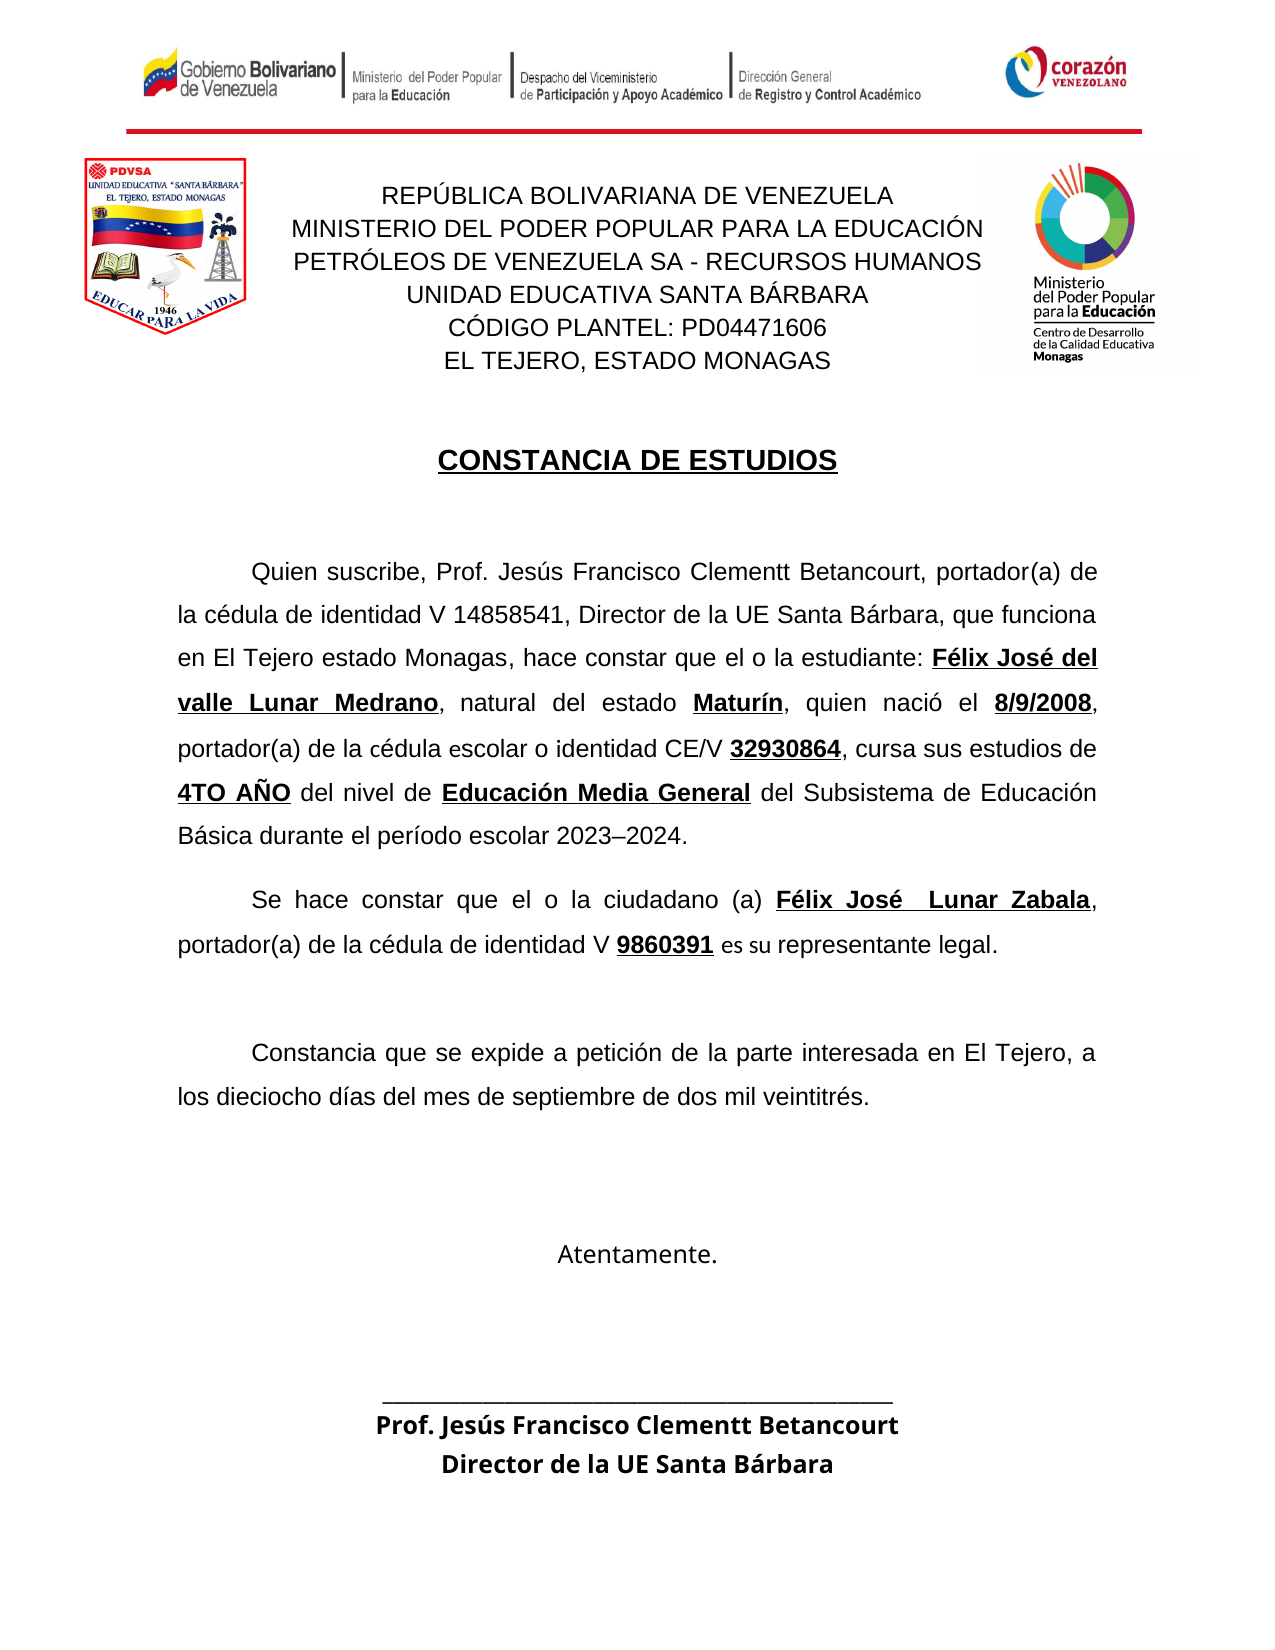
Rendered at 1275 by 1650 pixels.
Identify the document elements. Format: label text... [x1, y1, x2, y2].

subtitle MINISTERIO DEL PODER POPULAR PARA LA EDUCACIÓN [252, 214, 978, 242]
text Atentamente. [177, 1237, 1098, 1271]
text Constancia que se expide a petición de la parte interesada en El Tejero, a los dieciocho días del mes de septiembre de dos mil veintitrés. [177, 1038, 1098, 1110]
text Se hace constar que el o la ciudadano (a) Félix José Lunar Zabala, portador(a) de la cédula de identidad V 9860391 es su representante legal. [177, 885, 1098, 959]
text CÓDIGO PLANTEL: PD04471606 [177, 313, 978, 341]
text Director de la UE Santa Bárbara [177, 1447, 1098, 1481]
text Quien suscribe, Prof. Jesús Francisco Clementt Betancourt, portador(a) de la cédula de identidad V 14858541, Director de la UE Santa Bárbara, que funciona en El Tejero estado Monagas, hace constar que el o la estudiante: Félix José del valle Lunar Medrano, natural del estado Maturín, quien nació el 8/9/2008, portador(a) de la cédula escolar o identidad CE/V 32930864, cursa sus estudios de 4TO AÑO del nivel de Educación Media General del Subsistema de Educación Básica durante el período escolar 2023–2024. [177, 557, 1098, 849]
subtitle REPÚBLICA BOLIVARIANA DE VENEZUELA [252, 181, 978, 209]
picture [79, 158, 252, 335]
text UNIDAD EDUCATIVA SANTA BÁRBARA [252, 280, 978, 308]
text Prof. Jesús Francisco Clementt Betancourt [177, 1407, 1098, 1441]
picture [978, 153, 1200, 377]
text EL TEJERO, ESTADO MONAGAS [177, 346, 978, 374]
subtitle CONSTANCIA DE ESTUDIOS [177, 443, 1098, 476]
picture [126, 11, 1142, 134]
subtitle PETRÓLEOS DE VENEZUELA SA - RECURSOS HUMANOS [252, 247, 978, 275]
text ______________________________________________ [177, 1373, 1098, 1407]
